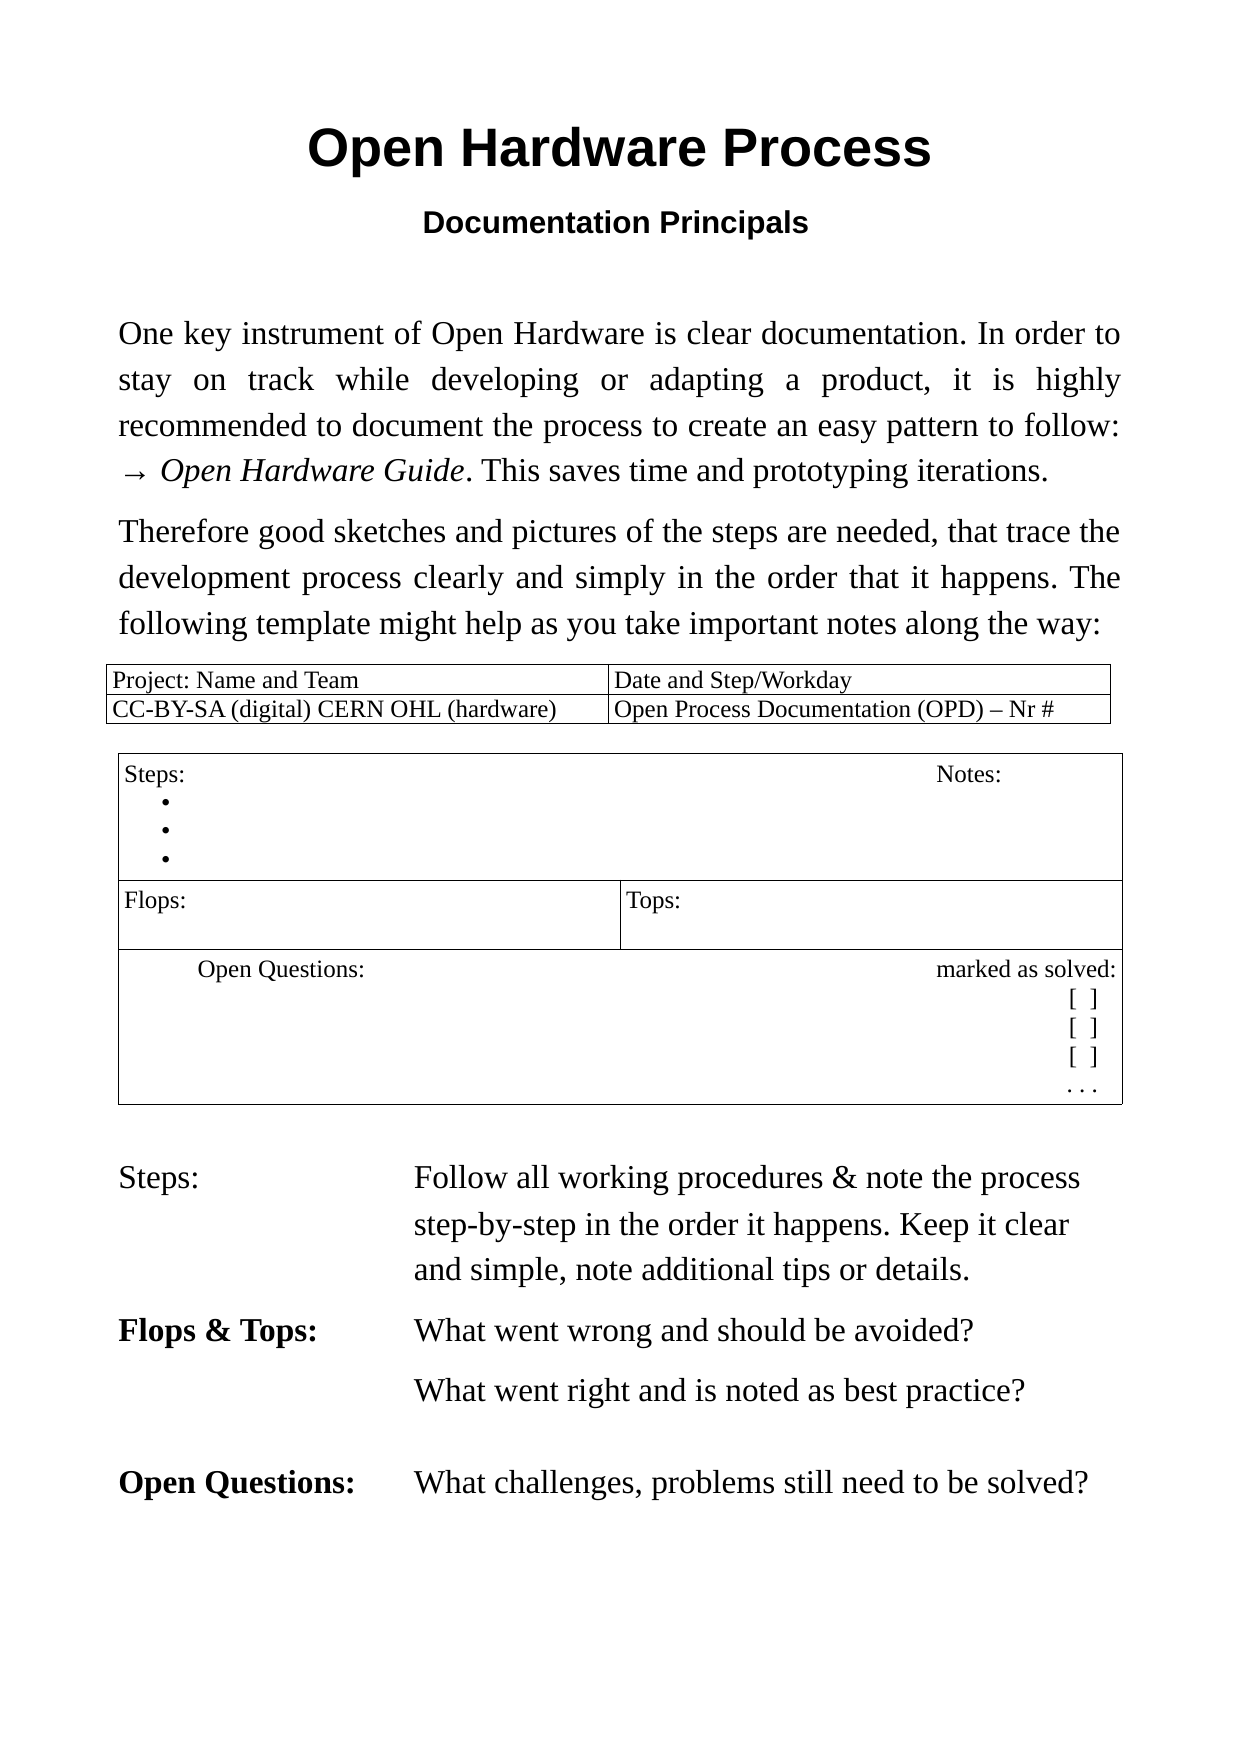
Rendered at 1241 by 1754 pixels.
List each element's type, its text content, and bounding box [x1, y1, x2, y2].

table_cell Flops: [119, 881, 620, 949]
text One key instrument of Open Hardware is clear documentation. In order to stay on track while developing or adapting a product, it is highly recommended to document the process to create an easy pattern to follow: → Open Hardware Guide. This saves time and prototyping iterations. [118, 313, 1122, 489]
text Flops & Tops: What went wrong and should be avoided? [118, 1310, 1122, 1348]
title Open Hardware Process Documentation Principals [118, 115, 1122, 240]
table_cell Tops: [621, 881, 1122, 949]
table_header Steps: Notes: [119, 754, 1122, 879]
text Steps: Follow all working procedures & note the process step-by-step in the order it happens. Keep it clear and simple, note additional tips or details. [118, 1158, 1122, 1288]
text Therefore good sketches and pictures of the steps are needed, that trace the development process clearly and simply in the order that it happens. The following template might help as you take important notes along the way: [118, 511, 1122, 641]
text What went right and is noted as best practice? [118, 1371, 1122, 1409]
text Open Questions: What challenges, problems still need to be solved? [118, 1463, 1122, 1501]
table_cell Open Questions: marked as solved: [ ] [ ] [ ] . . . [119, 950, 1122, 1104]
